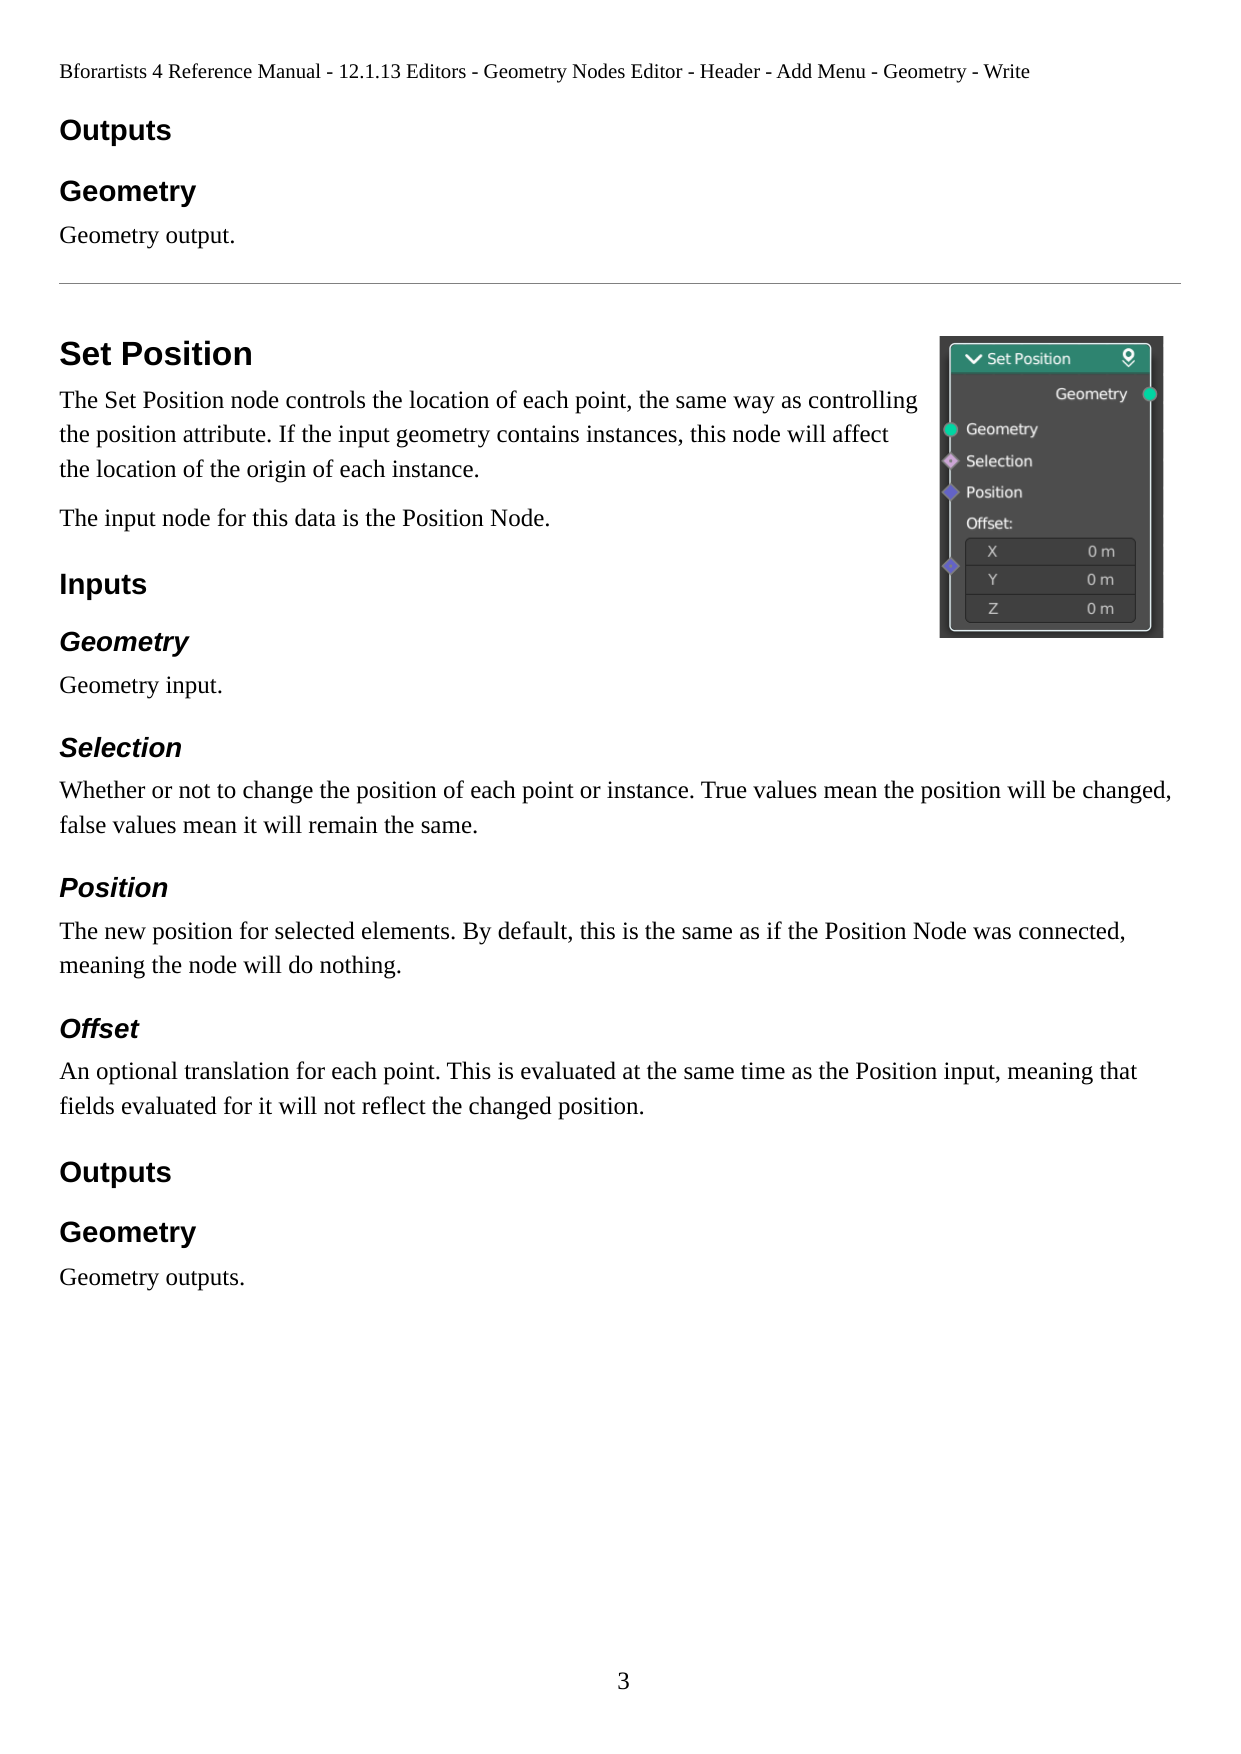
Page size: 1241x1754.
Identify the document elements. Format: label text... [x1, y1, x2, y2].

subtitle Geometry [59, 1215, 1181, 1249]
picture [939, 336, 1164, 638]
subtitle [1164, 567, 1181, 600]
text Geometry outputs. [59, 1262, 1181, 1290]
subtitle Outputs [59, 113, 1181, 146]
text The input node for this data is the Position Node. [59, 503, 939, 532]
subtitle Outputs [59, 1154, 1181, 1188]
subtitle Geometry [59, 625, 1181, 657]
subtitle Position [59, 872, 1181, 903]
subtitle Selection [59, 731, 1181, 763]
text Whether or not to change the position of each point or instance. True values mean the position will be changed, false values mean it will remain the same. [59, 776, 1181, 839]
subtitle Geometry [59, 173, 1181, 207]
subtitle Inputs [59, 567, 939, 600]
text An optional translation for each point. This is evaluated at the same time as the Position input, meaning that fields evaluated for it will not reflect the changed position. [59, 1056, 1181, 1120]
text Geometry output. [59, 220, 1181, 248]
subtitle Offset [59, 1012, 1181, 1044]
subtitle Set Position [59, 334, 1181, 372]
text The Set Position node controls the location of each point, the same way as controlling the position attribute. If the input geometry contains instances, this node will affect the location of the origin of each instance. [59, 385, 939, 483]
text Geometry input. [59, 670, 1181, 698]
text The new position for selected elements. By default, this is the same as if the Position Node was connected, meaning the node will do nothing. [59, 916, 1181, 979]
